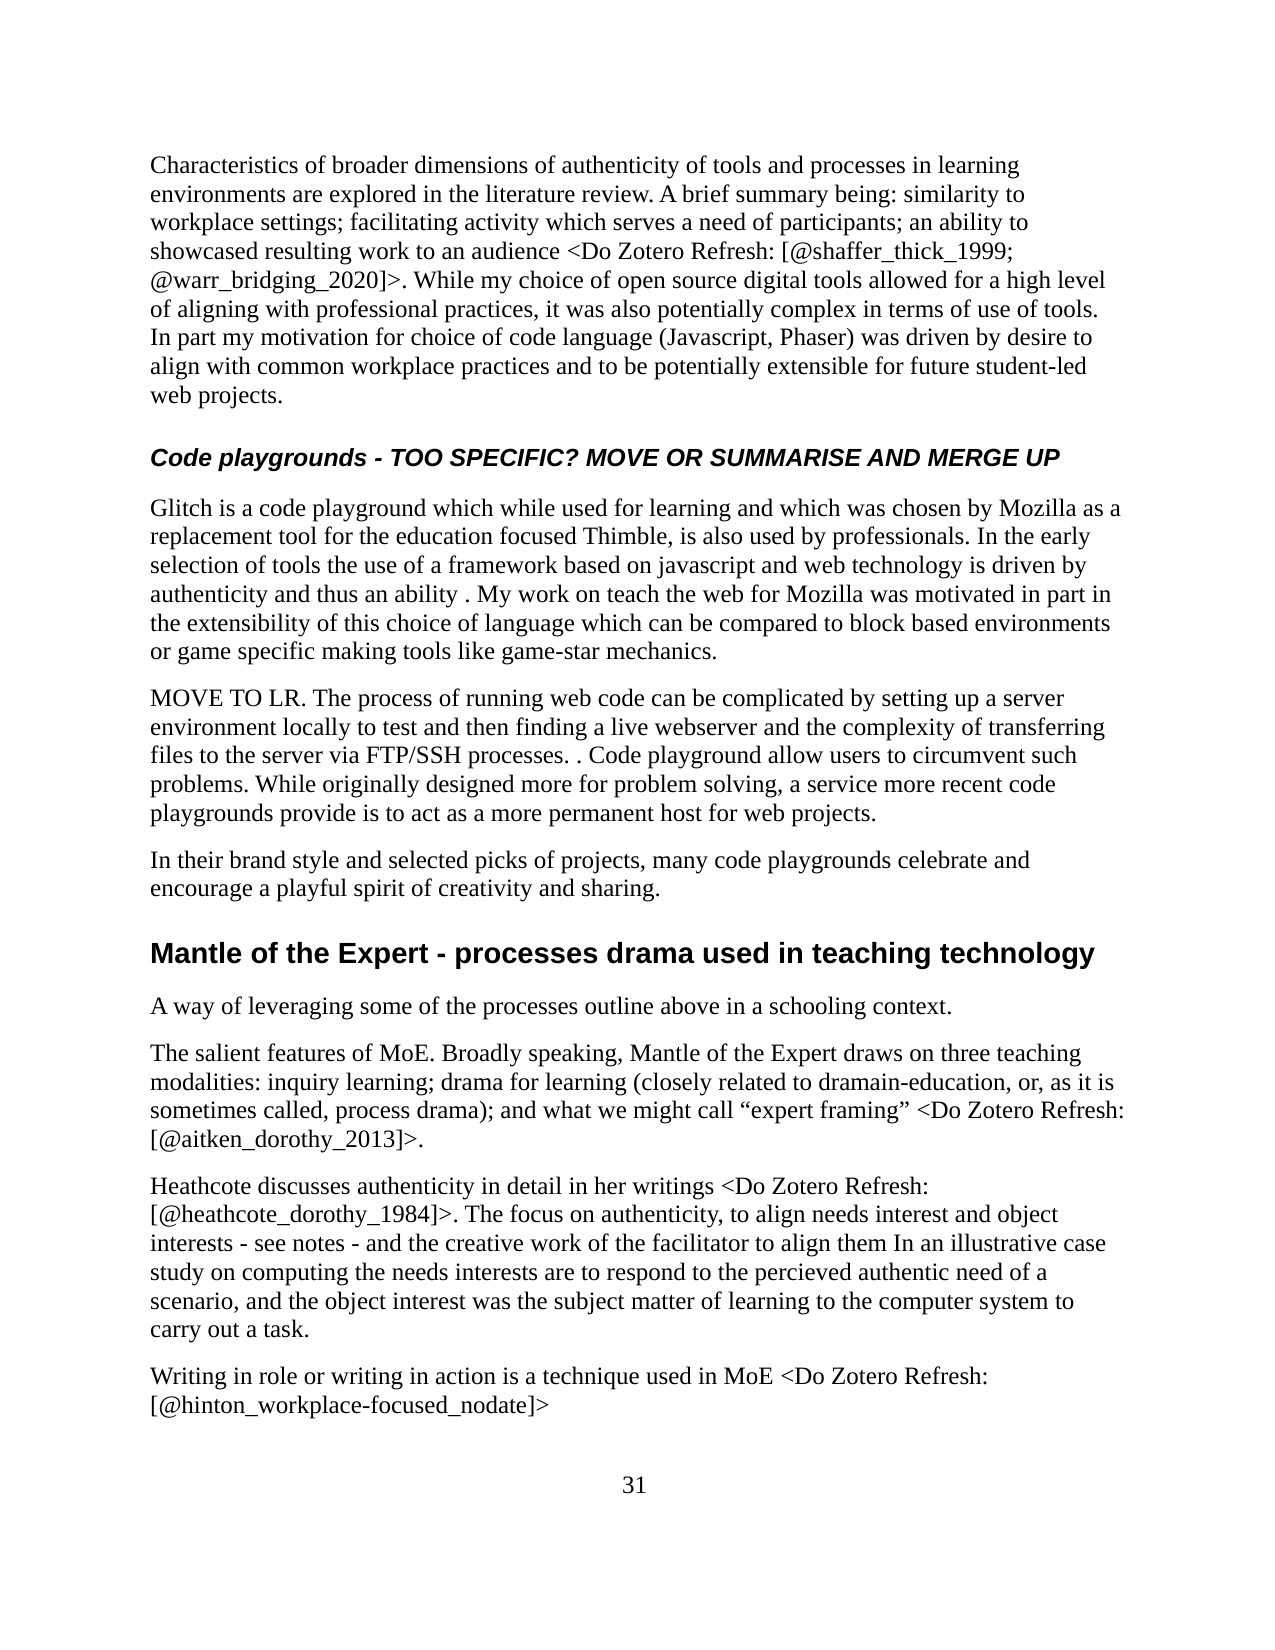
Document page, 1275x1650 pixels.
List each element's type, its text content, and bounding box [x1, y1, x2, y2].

text The salient features of MoE. Broadly speaking, Mantle of the Expert draws on three teaching modalities: inquiry learning; drama for learning (closely related to dramain-education, or, as it is sometimes called, process drama); and what we might call “expert framing” <Do Zotero Refresh: [@aitken_dorothy_2013]>. [150, 1038, 1125, 1153]
text MOVE TO LR. The process of running web code can be complicated by setting up a server environment locally to test and then finding a live webserver and the complexity of transferring files to the server via FTP/SSH processes. . Code playground allow users to circumvent such problems. While originally designed more for problem solving, a service more recent code playgrounds provide is to act as a more permanent host for web projects. [150, 683, 1125, 827]
text Writing in role or writing in action is a technique used in MoE <Do Zotero Refresh: [@hinton_workplace-focused_nodate]> [150, 1361, 1125, 1419]
text Heathcote discusses authenticity in detail in her writings <Do Zotero Refresh: [@heathcote_dorothy_1984]>. The focus on authenticity, to align needs interest and object interests - see notes - and the creative work of the facilitator to align them In an illustrative case study on computing the needs interests are to respond to the percieved authentic need of a scenario, and the object interest was the subject matter of learning to the computer system to carry out a task. [150, 1171, 1125, 1343]
subtitle Mantle of the Expert - processes drama used in teaching technology [150, 936, 1125, 970]
text A way of leveraging some of the processes outline above in a schooling context. [150, 991, 1125, 1020]
subtitle Code playgrounds - TOO SPECIFIC? MOVE OR SUMMARISE AND MERGE UP [150, 443, 1125, 471]
text In their brand style and selected picks of projects, many code playgrounds celebrate and encourage a playful spirit of creativity and sharing. [150, 845, 1125, 902]
text Glitch is a code playground which while used for learning and which was chosen by Mozilla as a replacement tool for the education focused Thimble, is also used by professionals. In the early selection of tools the use of a framework based on javascript and web technology is driven by authenticity and thus an ability . My work on teach the web for Mozilla was motivated in part in the extensibility of this choice of language which can be compared to block based environments or game specific making tools like game-star mechanics. [150, 493, 1125, 665]
text Characteristics of broader dimensions of authenticity of tools and processes in learning environments are explored in the literature review. A brief summary being: similarity to workplace settings; facilitating activity which serves a need of participants; an ability to showcased resulting work to an audience <Do Zotero Refresh: [@shaffer_thick_1999; @warr_bridging_2020]>. While my choice of open source digital tools allowed for a high level of aligning with professional practices, it was also potentially complex in terms of use of tools. In part my motivation for choice of code language (Javascript, Phaser) was driven by desire to align with common workplace practices and to be potentially extensible for future student-led web projects. [150, 150, 1125, 409]
